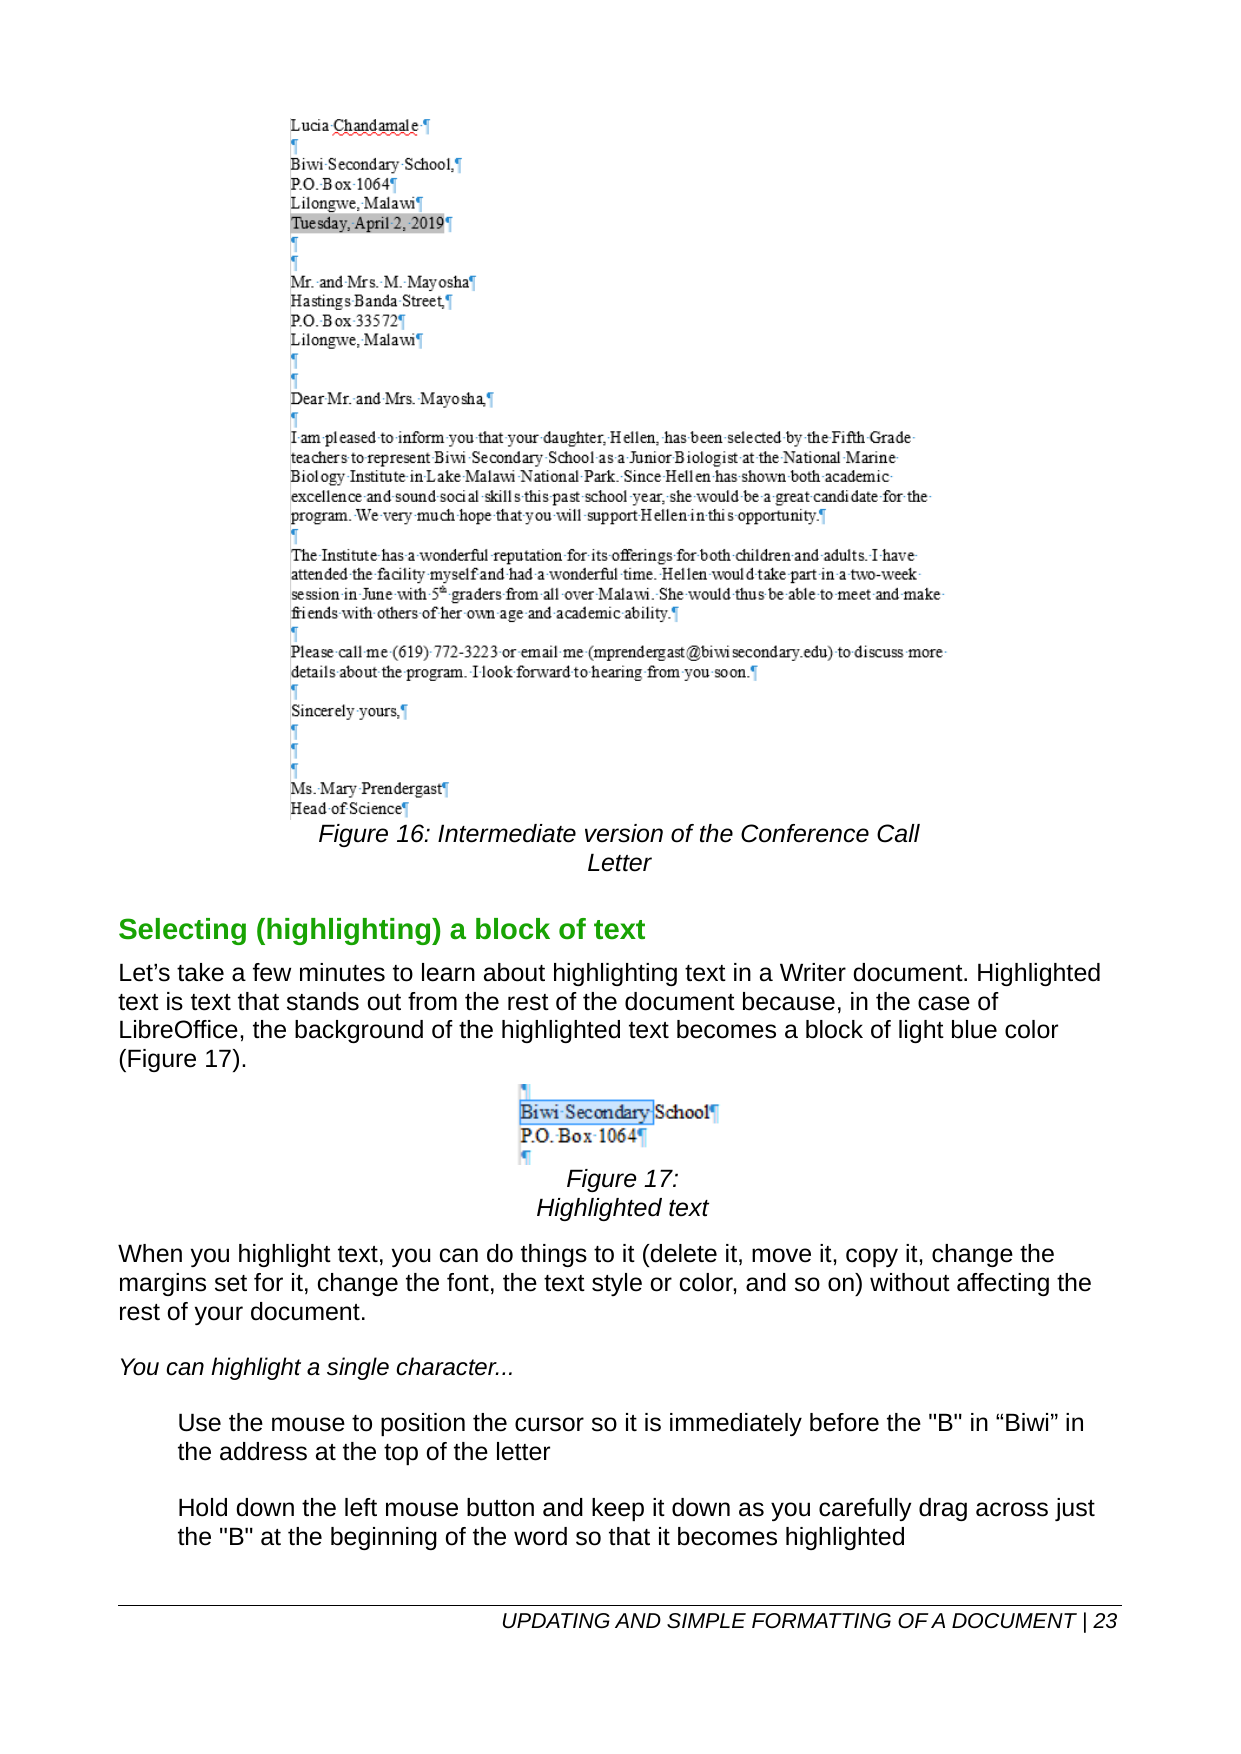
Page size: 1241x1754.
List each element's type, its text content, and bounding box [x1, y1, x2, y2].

picture [290, 118, 951, 820]
text Figure 16: Intermediate version of the Conference Call Letter [283, 118, 957, 877]
text Let’s take a few minutes to learn about highlighting text in a Writer document. Highlighted text is text that stands out from the rest of the document because, in the case of LibreOffice, the background of the highlighted text becomes a block of light blue color (Figure 17). [118, 958, 1122, 1073]
text Hold down the left mouse button and keep it down as you carefully drag across just the "B" at the beginning of the word so that it becomes highlighted [177, 1493, 1122, 1551]
subtitle Selecting (highlighting) a block of text [118, 912, 1122, 946]
text Figure 17: Highlighted text [515, 1165, 732, 1222]
text When you highlight text, you can do things to it (delete it, move it, copy it, change the margins set for it, change the font, the text style or color, and so on) without affecting the rest of your document. [118, 1239, 1122, 1325]
text You can highlight a single character... [118, 1353, 1122, 1381]
text Use the mouse to position the cursor so it is immediately before the "B" in “Biwi” in the address at the top of the letter [177, 1408, 1122, 1466]
picture [515, 1084, 733, 1165]
